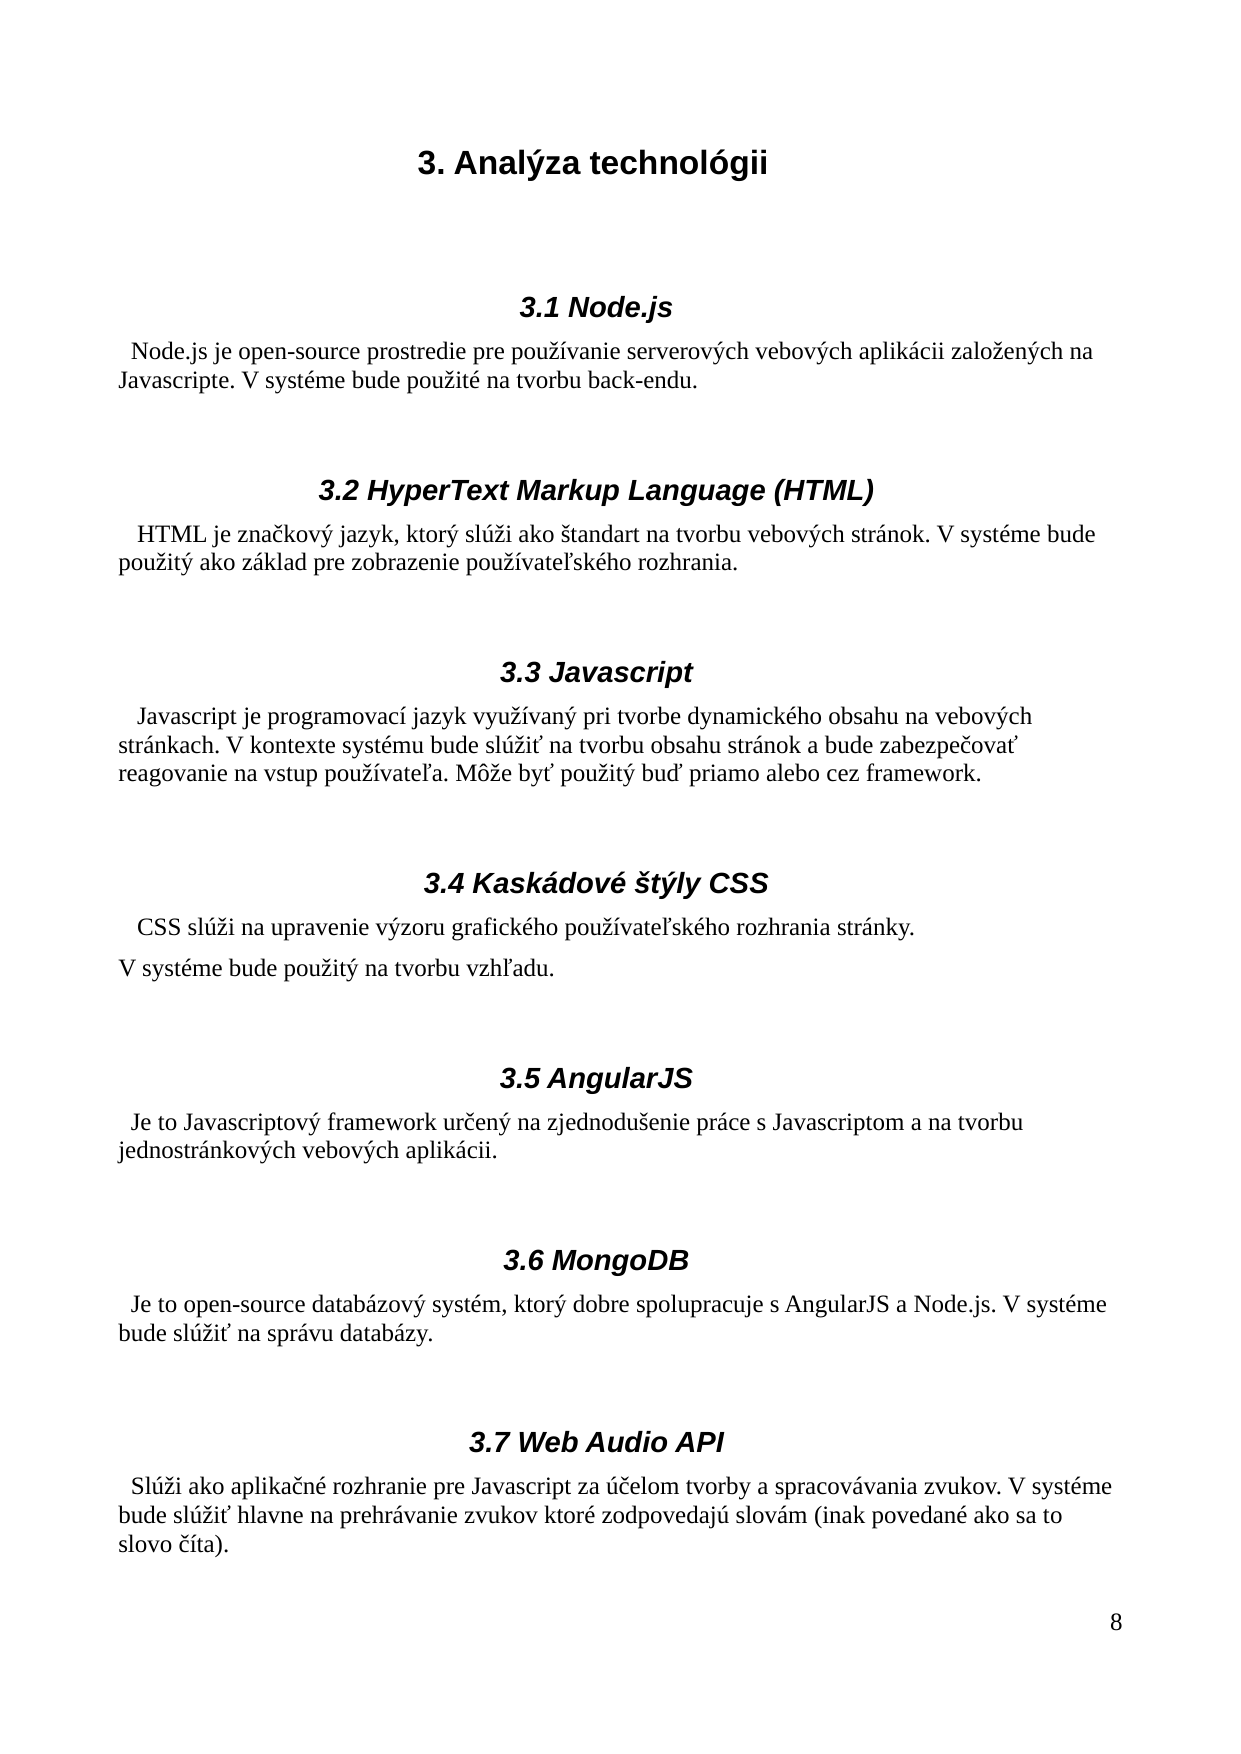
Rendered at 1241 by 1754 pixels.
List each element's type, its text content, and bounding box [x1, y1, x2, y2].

subtitle 3. Analýza technológii [73, 143, 1122, 182]
subtitle 3.7 Web Audio API [73, 1425, 1122, 1459]
subtitle 3.6 MongoDB [73, 1243, 1122, 1277]
text Slúži ako aplikačné rozhranie pre Javascript za účelom tvorby a spracovávania zvukov. V systéme bude slúžiť hlavne na prehrávanie zvukov ktoré zodpovedajú slovám (inak povedané ako sa to slovo číta). [118, 1471, 1122, 1558]
text Je to Javascriptový framework určený na zjednodušenie práce s Javascriptom a na tvorbu jednostránkových vebových aplikácii. [118, 1107, 1122, 1164]
text Je to open-source databázový systém, ktorý dobre spolupracuje s AngularJS a Node.js. V systéme bude slúžiť na správu databázy. [118, 1289, 1122, 1347]
subtitle 3.1 Node.js [73, 290, 1122, 324]
subtitle 3.2 HyperText Markup Language (HTML) [73, 473, 1122, 506]
text CSS slúži na upravenie výzoru grafického používateľského rozhrania stránky. [118, 912, 1122, 941]
subtitle 3.3 Javascript [73, 655, 1122, 688]
text HTML je značkový jazyk, ktorý slúži ako štandart na tvorbu vebových stránok. V systéme bude použitý ako základ pre zobrazenie používateľského rozhrania. [118, 519, 1122, 576]
text Node.js je open-source prostredie pre používanie serverových vebových aplikácii založených na Javascripte. V systéme bude použité na tvorbu back-endu. [118, 336, 1122, 394]
subtitle 3.5 AngularJS [73, 1061, 1122, 1094]
subtitle 3.4 Kaskádové štýly CSS [73, 866, 1122, 899]
text Javascript je programovací jazyk využívaný pri tvorbe dynamického obsahu na vebových stránkach. V kontexte systému bude slúžiť na tvorbu obsahu stránok a bude zabezpečovať reagovanie na vstup používateľa. Môže byť použitý buď priamo alebo cez framework. [118, 701, 1122, 787]
text V systéme bude použitý na tvorbu vzhľadu. [118, 953, 1122, 982]
